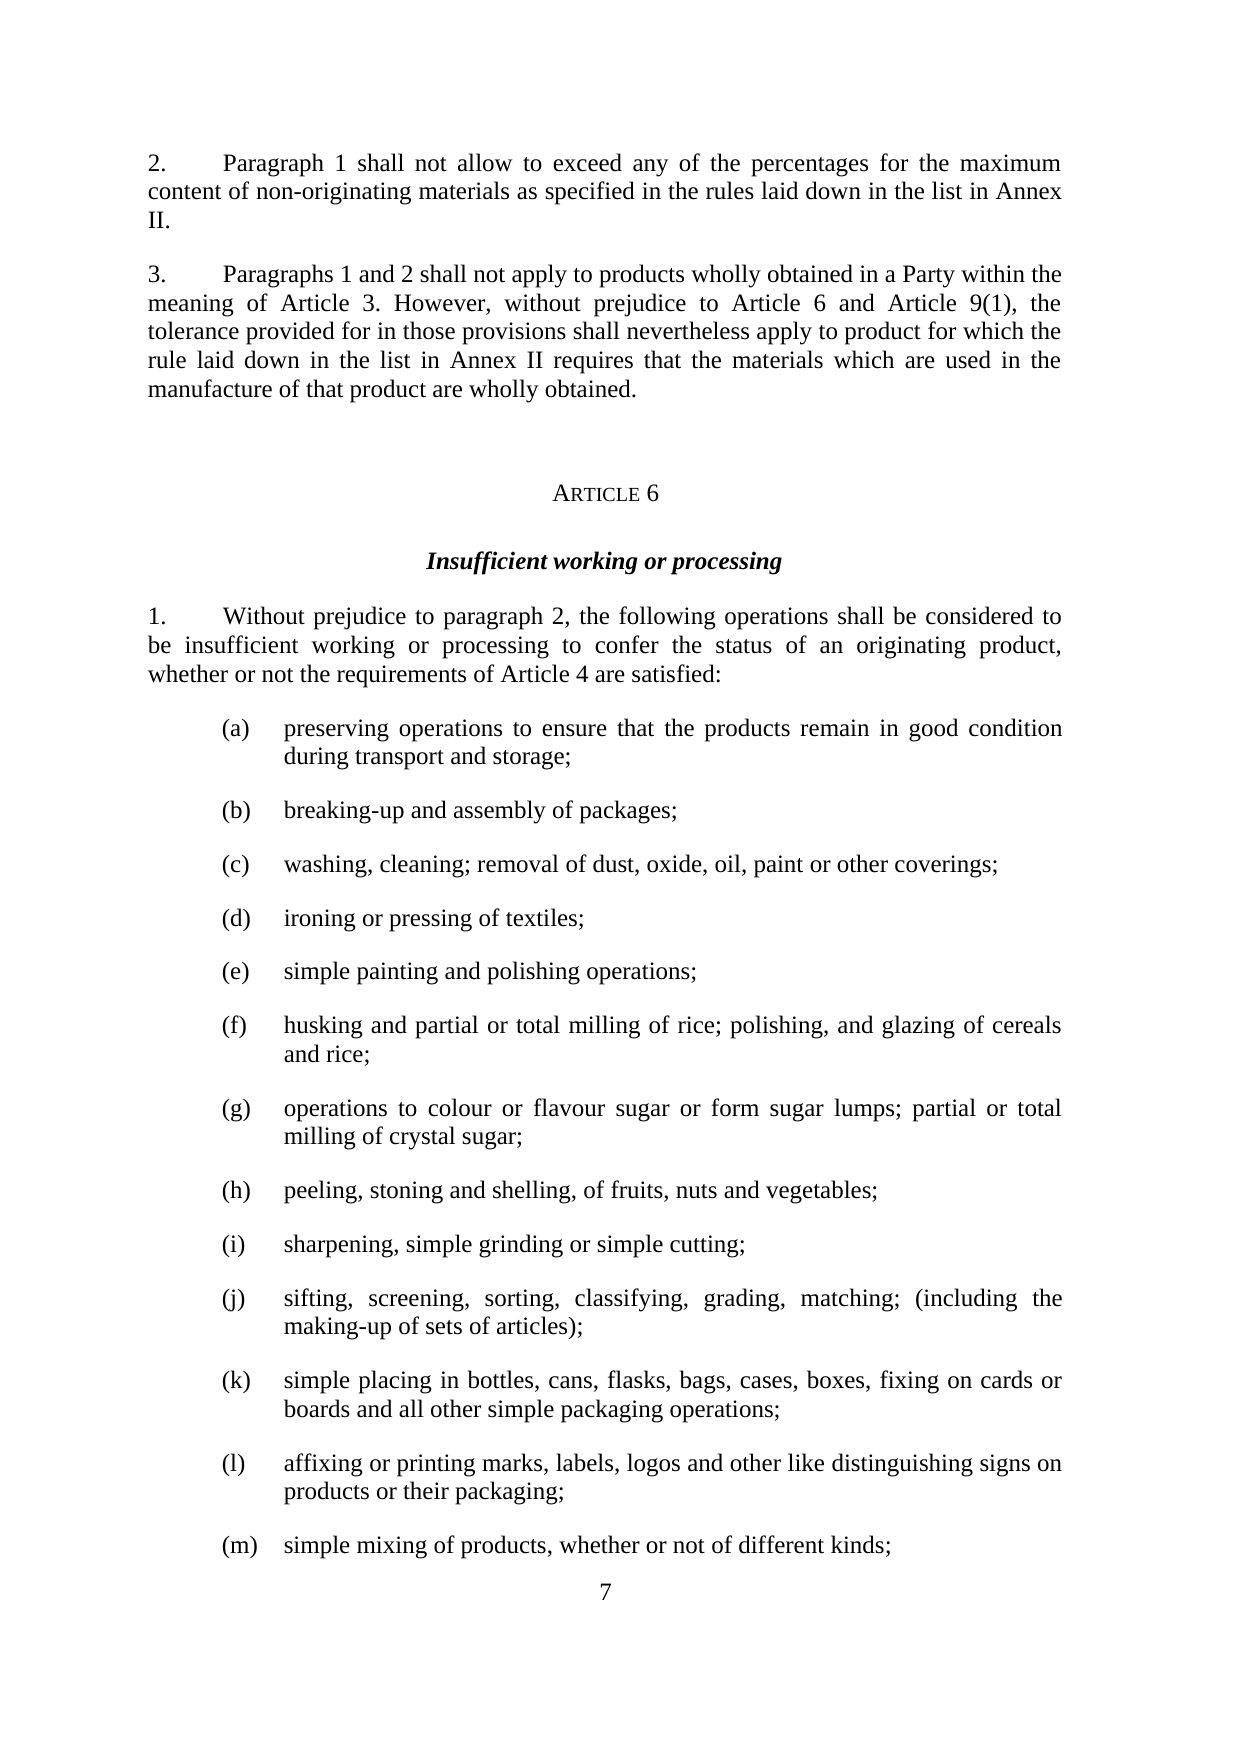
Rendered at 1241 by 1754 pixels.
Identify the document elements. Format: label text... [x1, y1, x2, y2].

list (c) washing, cleaning; removal of dust, oxide, oil, paint or other coverings; [222, 849, 1063, 878]
text Insufficient working or processing [148, 546, 1063, 574]
list (m) simple mixing of products, whether or not of different kinds; [222, 1530, 1063, 1559]
list (k) simple placing in bottles, cans, flasks, bags, cases, boxes, fixing on cards or boards and all other simple packaging operations; [222, 1365, 1063, 1423]
list (d) ironing or pressing of textiles; [222, 903, 1063, 931]
list (i) sharpening, simple grinding or simple cutting; [222, 1229, 1063, 1258]
list (g) operations to colour or flavour sugar or form sugar lumps; partial or total milling of crystal sugar; [222, 1093, 1063, 1150]
list (j) sifting, screening, sorting, classifying, grading, matching; (including the making-up of sets of articles); [222, 1283, 1063, 1340]
text Article 6 [148, 478, 1063, 506]
list (e) simple painting and polishing operations; [222, 956, 1063, 985]
list 3. Paragraphs 1 and 2 shall not apply to products wholly obtained in a Party within the meaning of Article 3. However, without prejudice to Article 6 and Article 9(1), the tolerance provided for in those provisions shall nevertheless apply to product for which the rule laid down in the list in Annex II requires that the materials which are used in the manufacture of that product are wholly obtained. [148, 259, 1063, 403]
list (f) husking and partial or total milling of rice; polishing, and glazing of cereals and rice; [222, 1010, 1063, 1068]
list (b) breaking-up and assembly of packages; [222, 795, 1063, 824]
list (a) preserving operations to ensure that the products remain in good condition during transport and storage; [222, 713, 1063, 770]
list 2. Paragraph 1 shall not allow to exceed any of the percentages for the maximum content of non-originating materials as specified in the rules laid down in the list in Annex II. [148, 148, 1063, 234]
list (h) peeling, stoning and shelling, of fruits, nuts and vegetables; [222, 1175, 1063, 1204]
list 1. Without prejudice to paragraph 2, the following operations shall be considered to be insufficient working or processing to confer the status of an originating product, whether or not the requirements of Article 4 are satisfied: [148, 601, 1063, 688]
list (l) affixing or printing marks, labels, logos and other like distinguishing signs on products or their packaging; [222, 1448, 1063, 1505]
